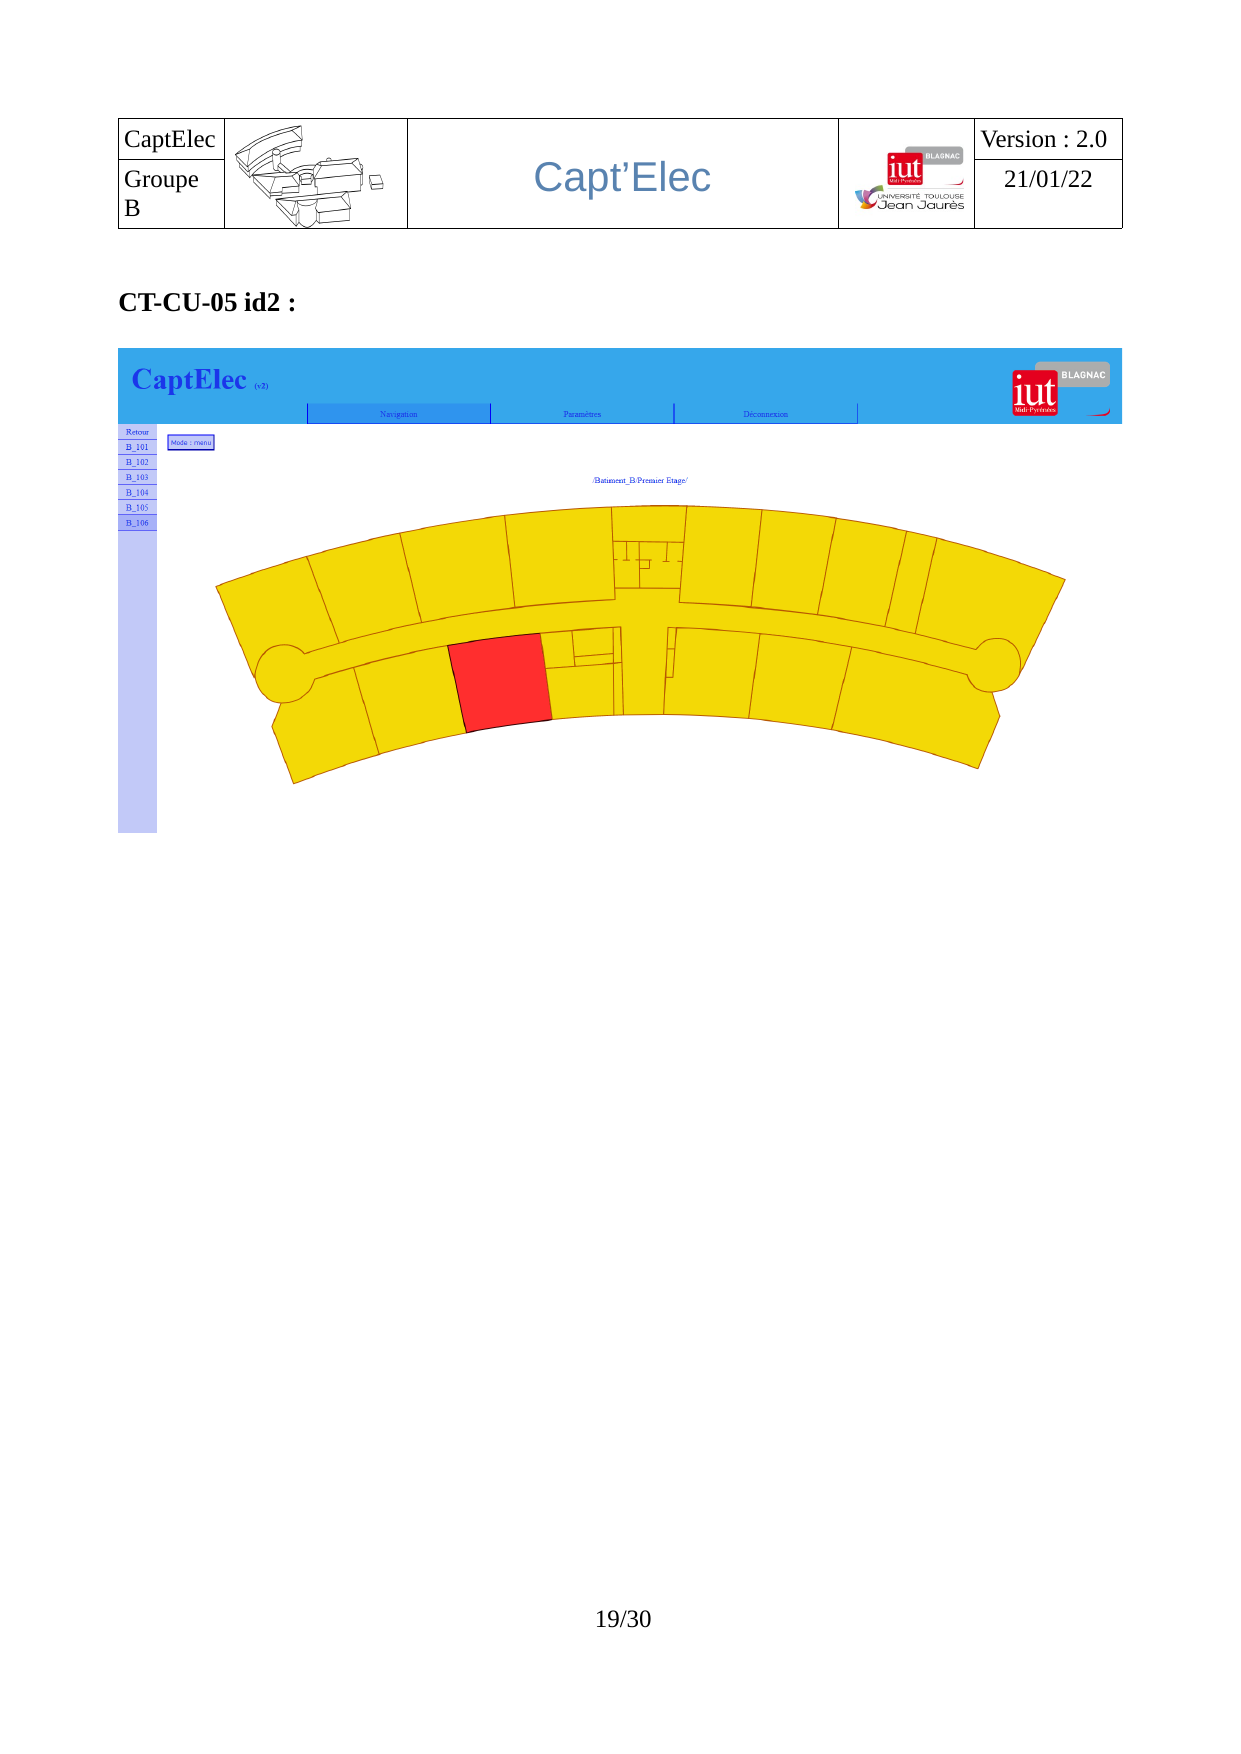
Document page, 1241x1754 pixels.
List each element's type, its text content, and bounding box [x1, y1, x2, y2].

picture [118, 348, 1123, 833]
picture [855, 128, 964, 228]
text CT-CU-05 id2 : [118, 286, 1122, 317]
picture [230, 120, 389, 234]
